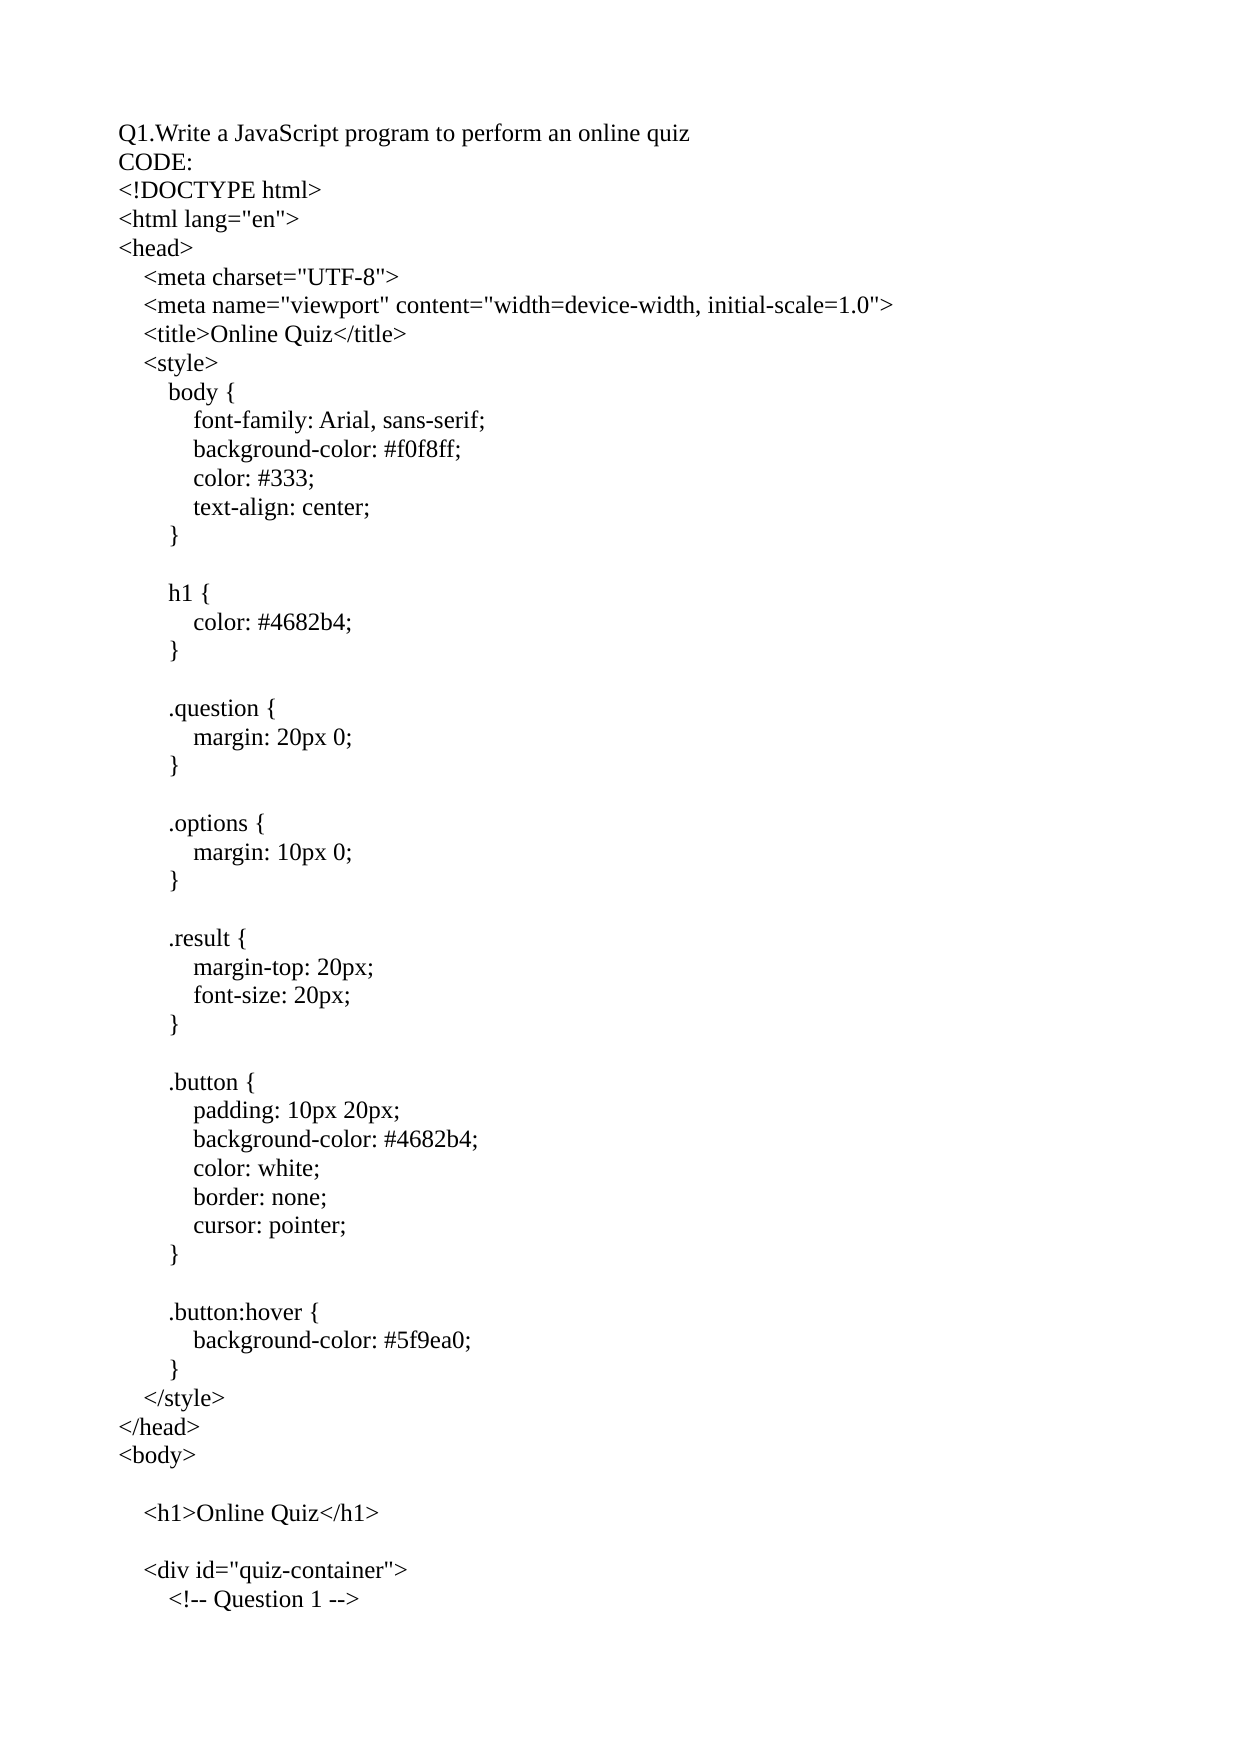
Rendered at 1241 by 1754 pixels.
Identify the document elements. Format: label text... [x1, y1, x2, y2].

text <!-- Question 1 --> [118, 1584, 1122, 1613]
text } [118, 866, 1122, 894]
text <div id="quiz-container"> [118, 1556, 1122, 1584]
text background-color: #5f9ea0; [118, 1326, 1122, 1354]
text } [118, 1009, 1122, 1038]
text padding: 10px 20px; [118, 1096, 1122, 1124]
text .button:hover { [118, 1297, 1122, 1326]
text h1 { [118, 578, 1122, 607]
text color: #333; [118, 463, 1122, 492]
text <body> [118, 1441, 1122, 1469]
text <title>Online Quiz</title> [118, 319, 1122, 348]
text <h1>Online Quiz</h1> [118, 1498, 1122, 1527]
text cursor: pointer; [118, 1211, 1122, 1239]
text <!DOCTYPE html> [118, 176, 1122, 204]
text } [118, 1239, 1122, 1268]
text background-color: #4682b4; [118, 1124, 1122, 1153]
text </style> [118, 1383, 1122, 1412]
text font-size: 20px; [118, 981, 1122, 1009]
text } [118, 636, 1122, 664]
text .button { [118, 1067, 1122, 1096]
text <html lang="en"> [118, 204, 1122, 233]
text margin: 20px 0; [118, 722, 1122, 751]
text border: none; [118, 1182, 1122, 1211]
text <style> [118, 348, 1122, 377]
text </head> [118, 1412, 1122, 1441]
text <meta charset="UTF-8"> [118, 262, 1122, 291]
text font-family: Arial, sans-serif; [118, 406, 1122, 434]
text .question { [118, 693, 1122, 722]
text <meta name="viewport" content="width=device-width, initial-scale=1.0"> [118, 291, 1122, 319]
text margin-top: 20px; [118, 952, 1122, 981]
text <head> [118, 233, 1122, 262]
text text-align: center; [118, 492, 1122, 521]
text .result { [118, 923, 1122, 952]
text background-color: #f0f8ff; [118, 434, 1122, 463]
text .options { [118, 808, 1122, 837]
text Q1.Write a JavaScript program to perform an online quiz [118, 118, 1122, 147]
text CODE: [118, 147, 1122, 176]
text body { [118, 377, 1122, 406]
text color: white; [118, 1153, 1122, 1182]
text margin: 10px 0; [118, 837, 1122, 866]
text } [118, 1354, 1122, 1383]
text } [118, 751, 1122, 779]
text color: #4682b4; [118, 607, 1122, 636]
text } [118, 521, 1122, 549]
